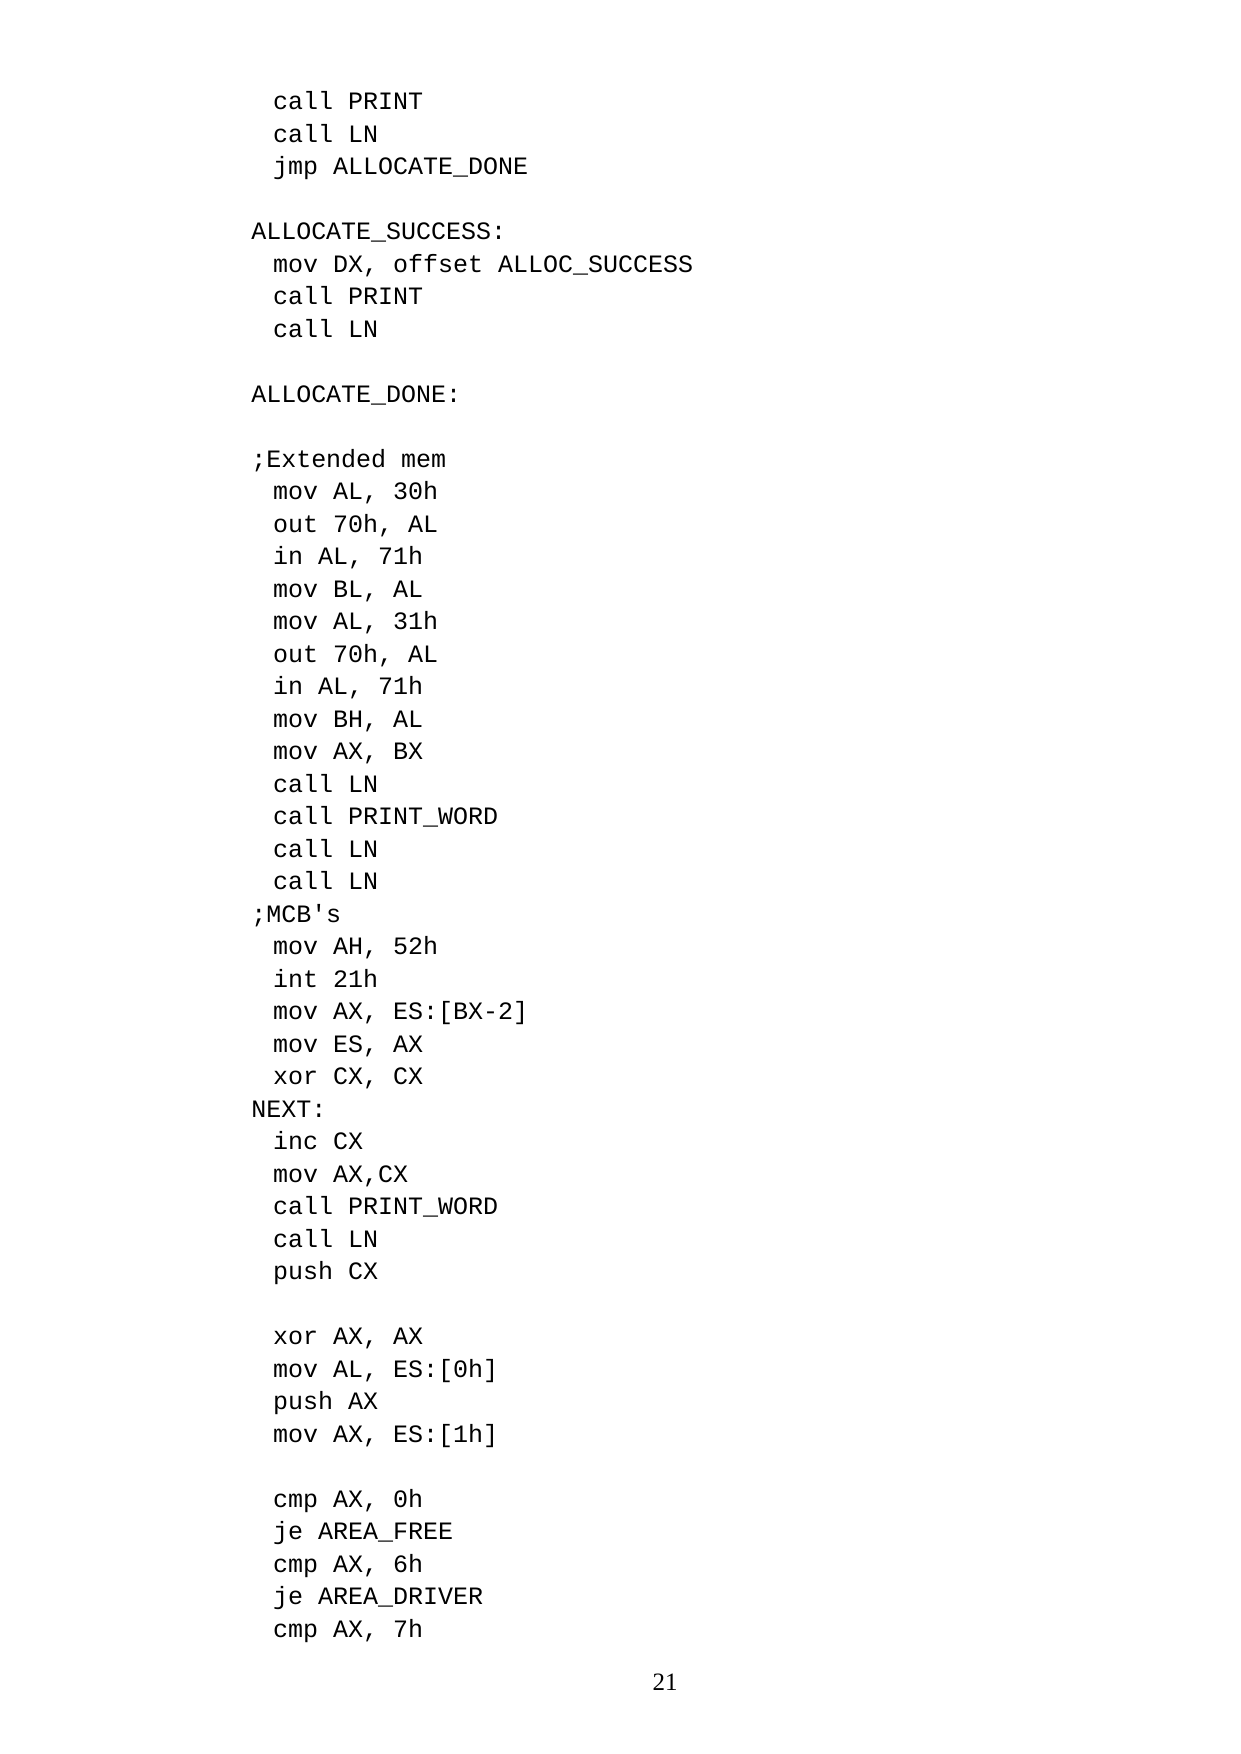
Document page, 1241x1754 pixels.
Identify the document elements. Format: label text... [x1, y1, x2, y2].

text inc CX [177, 1129, 1152, 1157]
text call PRINT_WORD [177, 1194, 1152, 1222]
text mov AX, BX [177, 739, 1152, 767]
text cmp AX, 7h [177, 1616, 1152, 1644]
text call LN [177, 869, 1152, 897]
text xor CX, CX [177, 1064, 1152, 1092]
text ALLOCATE_SUCCESS: [177, 219, 1152, 247]
text ;MCB's [177, 901, 1152, 929]
text cmp AX, 6h [177, 1551, 1152, 1579]
text call LN [177, 771, 1152, 799]
text mov AX, ES:[BX-2] [177, 999, 1152, 1027]
text call LN [177, 1226, 1152, 1254]
text mov AL, 31h [177, 609, 1152, 637]
text mov DX, offset ALLOC_SUCCESS [177, 251, 1152, 279]
text cmp AX, 0h [177, 1486, 1152, 1514]
text push AX [177, 1389, 1152, 1417]
text ;Extended mem [177, 446, 1152, 474]
text xor AX, AX [177, 1324, 1152, 1352]
text je AREA_DRIVER [177, 1584, 1152, 1612]
text mov BL, AL [177, 576, 1152, 604]
text in AL, 71h [177, 544, 1152, 572]
text mov AX, ES:[1h] [177, 1421, 1152, 1449]
text call LN [177, 836, 1152, 864]
text mov AH, 52h [177, 934, 1152, 962]
text mov BH, AL [177, 706, 1152, 734]
text int 21h [177, 966, 1152, 994]
text out 70h, AL [177, 641, 1152, 669]
text out 70h, AL [177, 511, 1152, 539]
text in AL, 71h [177, 674, 1152, 702]
text je AREA_FREE [177, 1519, 1152, 1547]
text push CX [177, 1259, 1152, 1287]
text call PRINT_WORD [177, 804, 1152, 832]
text call PRINT [177, 89, 1152, 117]
text mov ES, AX [177, 1031, 1152, 1059]
text jmp ALLOCATE_DONE [177, 154, 1152, 182]
text mov AX,CX [177, 1161, 1152, 1189]
text NEXT: [177, 1096, 1152, 1124]
text call PRINT [177, 284, 1152, 312]
text call LN [177, 316, 1152, 344]
text ALLOCATE_DONE: [177, 381, 1152, 409]
text mov AL, ES:[0h] [177, 1356, 1152, 1384]
text call LN [177, 121, 1152, 149]
text mov AL, 30h [177, 479, 1152, 507]
